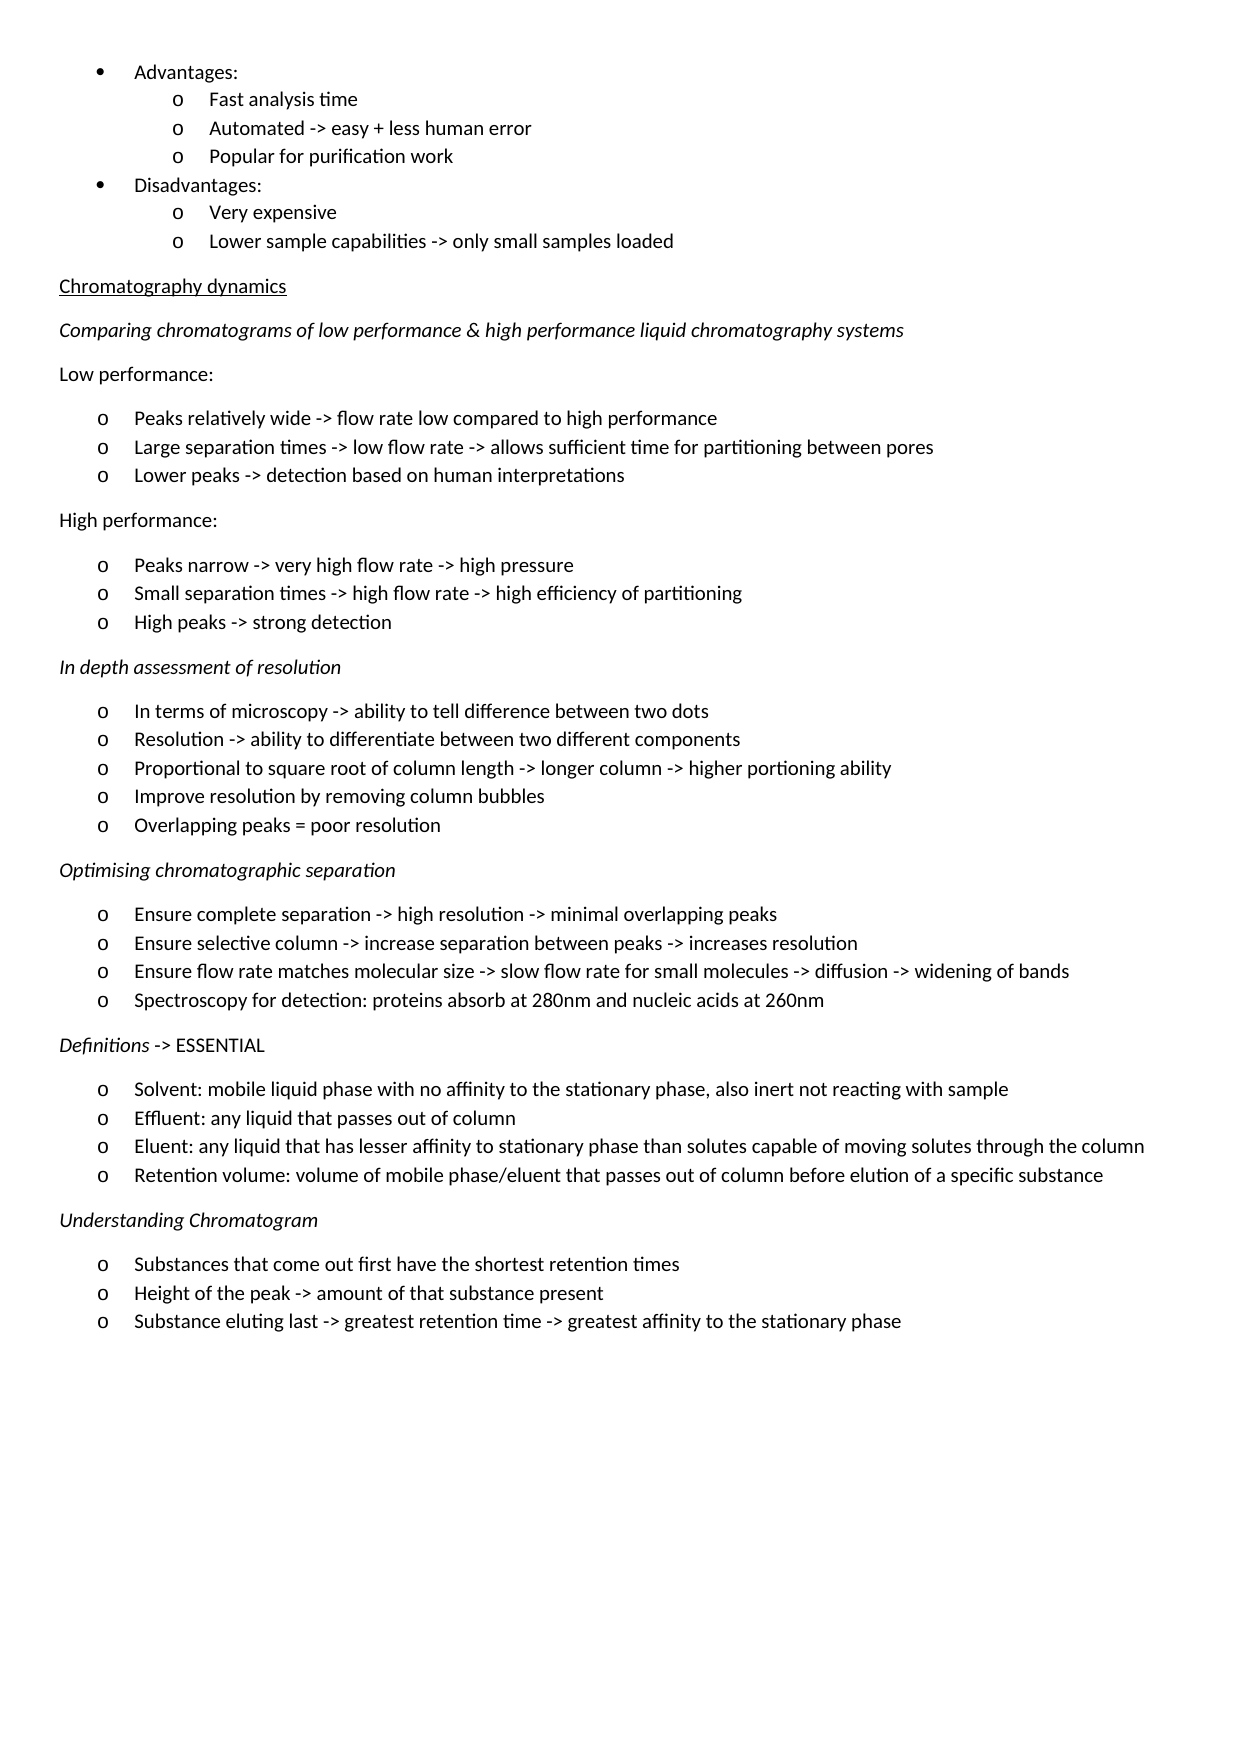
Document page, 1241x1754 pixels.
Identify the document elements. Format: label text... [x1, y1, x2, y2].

text In depth assessment of resolution [59, 654, 1181, 679]
text Understanding Chromatogram [59, 1207, 1181, 1233]
list Popular for purification work [172, 143, 1181, 170]
list Automated -> easy + less human error [172, 115, 1181, 141]
list Advantages: [97, 59, 1181, 84]
list Height of the peak -> amount of that substance present [97, 1280, 1181, 1306]
text Chromatography dynamics [59, 273, 1181, 299]
list Ensure flow rate matches molecular size -> slow flow rate for small molecules -> diffusion -> widening of bands [97, 959, 1181, 985]
text Optimising chromatographic separation [59, 857, 1181, 883]
text Comparing chromatograms of low performance & high performance liquid chromatography systems [59, 317, 1181, 343]
list Peaks narrow -> very high flow rate -> high pressure [97, 552, 1181, 578]
list Fast analysis time [172, 86, 1181, 113]
text High performance: [59, 508, 1181, 533]
list Peaks relatively wide -> flow rate low compared to high performance [97, 405, 1181, 432]
list Resolution -> ability to differentiate between two different components [97, 727, 1181, 753]
text Low performance: [59, 361, 1181, 387]
list Very expensive [172, 199, 1181, 226]
list Large separation times -> low flow rate -> allows sufficient time for partitioning between pores [97, 434, 1181, 460]
list Retention volume: volume of mobile phase/eluent that passes out of column before elution of a specific substance [97, 1162, 1181, 1188]
text Definitions -> ESSENTIAL [59, 1032, 1181, 1058]
list Lower peaks -> detection based on human interpretations [97, 462, 1181, 489]
list Ensure complete separation -> high resolution -> minimal overlapping peaks [97, 902, 1181, 928]
list Spectroscopy for detection: proteins absorb at 280nm and nucleic acids at 260nm [97, 987, 1181, 1014]
list Eluent: any liquid that has lesser affinity to stationary phase than solutes capable of moving solutes through the column [97, 1133, 1181, 1160]
list Substances that come out first have the shortest retention times [97, 1251, 1181, 1278]
list Ensure selective column -> increase separation between peaks -> increases resolution [97, 930, 1181, 957]
list In terms of microscopy -> ability to tell difference between two dots [97, 698, 1181, 724]
list Improve resolution by removing column bubbles [97, 784, 1181, 810]
list Lower sample capabilities -> only small samples loaded [172, 228, 1181, 254]
list Disadvantages: [97, 172, 1181, 197]
list Overlapping peaks = poor resolution [97, 812, 1181, 839]
list High peaks -> strong detection [97, 609, 1181, 635]
list Effluent: any liquid that passes out of column [97, 1105, 1181, 1131]
list Proportional to square root of column length -> longer column -> higher portioning ability [97, 755, 1181, 782]
list Solvent: mobile liquid phase with no affinity to the stationary phase, also inert not reacting with sample [97, 1076, 1181, 1103]
list Substance eluting last -> greatest retention time -> greatest affinity to the stationary phase [97, 1308, 1181, 1335]
list Small separation times -> high flow rate -> high efficiency of partitioning [97, 580, 1181, 607]
